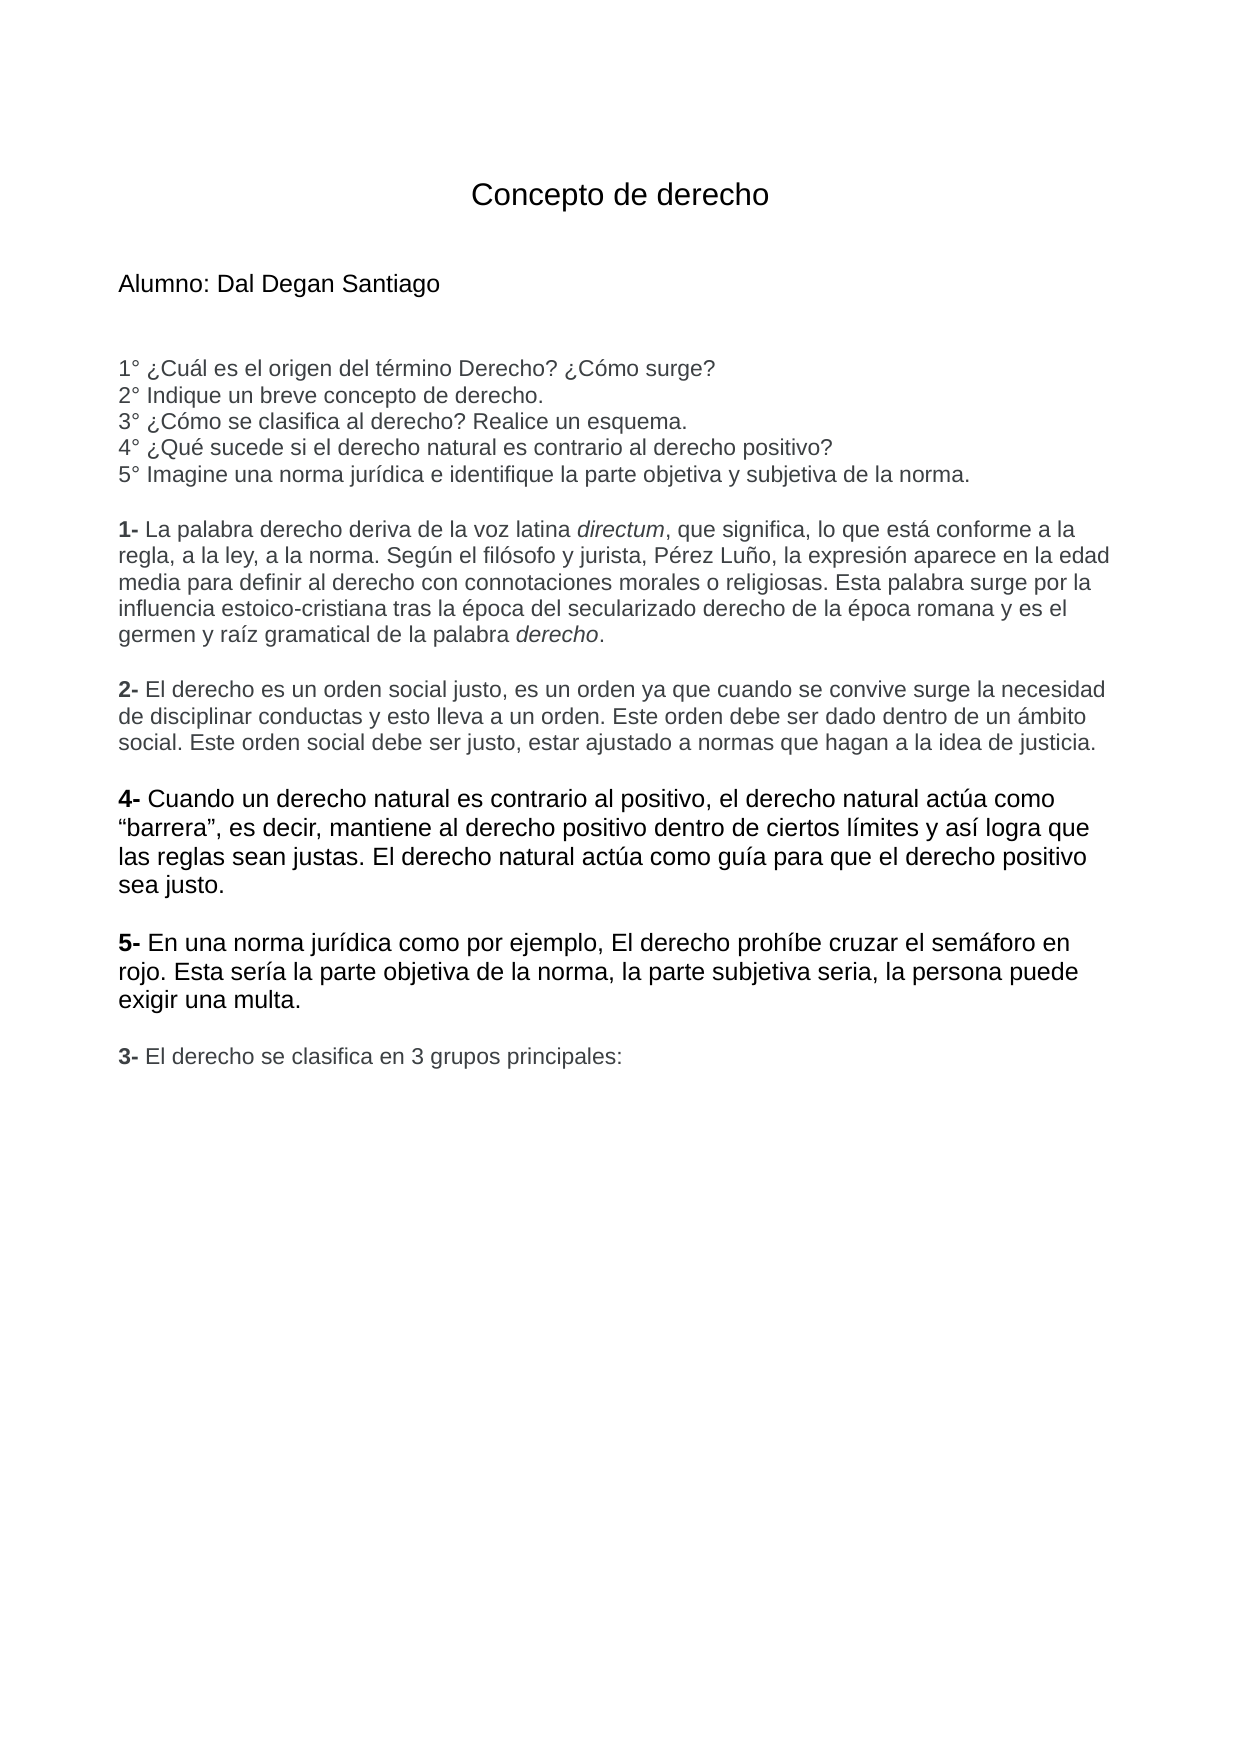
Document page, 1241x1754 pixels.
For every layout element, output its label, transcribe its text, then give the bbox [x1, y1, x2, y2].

text 1- La palabra derecho deriva de la voz latina directum, que significa, lo que está conforme a la regla, a la ley, a la norma. Según el filósofo y jurista, Pérez Luño, la expresión aparece en la edad media para definir al derecho con connotaciones morales o religiosas. Esta palabra surge por la influencia estoico-cristiana tras la época del secularizado derecho de la época romana y es el germen y raíz gramatical de la palabra derecho. [118, 516, 1122, 648]
text 3- El derecho se clasifica en 3 grupos principales: [118, 1043, 1122, 1069]
text 1° ¿Cuál es el origen del término Derecho? ¿Cómo surge? 2° Indique un breve concepto de derecho. 3° ¿Cómo se clasifica al derecho? Realice un esquema. 4° ¿Qué sucede si el derecho natural es contrario al derecho positivo? 5° Imagine una norma jurídica e identifique la parte objetiva y subjetiva de la norma. [118, 355, 1122, 487]
text 4- Cuando un derecho natural es contrario al positivo, el derecho natural actúa como “barrera”, es decir, mantiene al derecho positivo dentro de ciertos límites y así logra que las reglas sean justas. El derecho natural actúa como guía para que el derecho positivo sea justo. [118, 784, 1122, 899]
text Alumno: Dal Degan Santiago [118, 269, 1122, 298]
text 2- El derecho es un orden social justo, es un orden ya que cuando se convive surge la necesidad de disciplinar conductas y esto lleva a un orden. Este orden debe ser dado dentro de un ámbito social. Este orden social debe ser justo, estar ajustado a normas que hagan a la idea de justicia. [118, 676, 1122, 755]
text 5- En una norma jurídica como por ejemplo, El derecho prohíbe cruzar el semáforo en rojo. Esta sería la parte objetiva de la norma, la parte subjetiva seria, la persona puede exigir una multa. [118, 928, 1122, 1014]
text Concepto de derecho [118, 176, 1122, 212]
